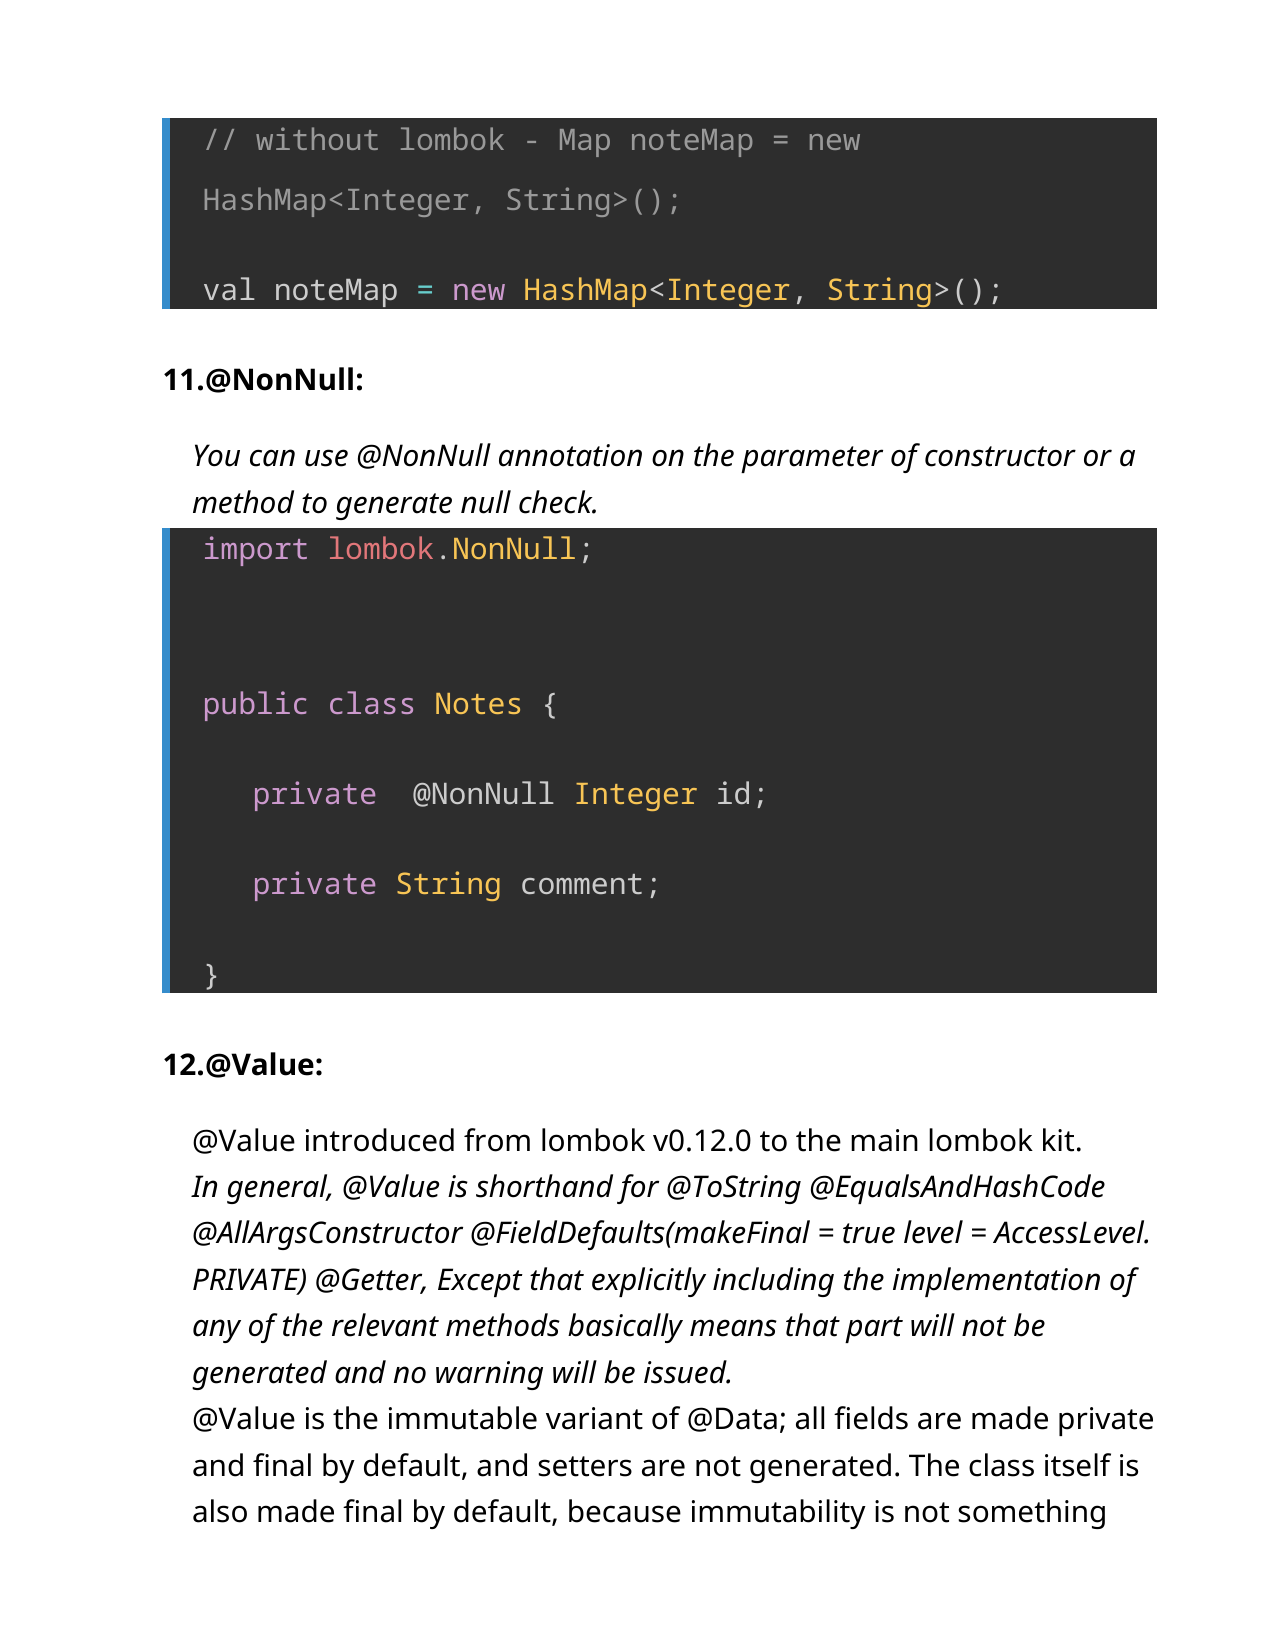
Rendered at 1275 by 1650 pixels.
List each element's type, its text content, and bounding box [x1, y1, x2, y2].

list @Value is the immutable variant of @Data; all fields are made private and final by default, and setters are not generated. The class itself is also made final by default, because immutability is not something [162, 1398, 1157, 1531]
list public class Notes { [170, 683, 1157, 723]
list import lombok.NonNull; [170, 528, 1157, 568]
list @Value introduced from lombok v0.12.0 to the main lombok kit. [162, 1119, 1157, 1159]
list private String comment; [170, 863, 1157, 903]
list val noteMap = new HashMap<Integer, String>(); [170, 269, 1157, 309]
list @Value: [162, 1043, 1157, 1084]
list private @NonNull Integer id; [170, 773, 1157, 813]
list } [170, 953, 1157, 993]
list You can use @NonNull annotation on the parameter of constructor or a method to generate null check. [162, 435, 1157, 522]
list In general, @Value is shorthand for @ToString @EqualsAndHashCode @AllArgsConstructor @FieldDefaults(makeFinal = true level = AccessLevel. PRIVATE) @Getter, Except that explicitly including the implementation of any of the relevant methods basically means that part will not be generated and no warning will be issued. [162, 1166, 1157, 1392]
list @NonNull: [162, 359, 1157, 399]
list // without lombok - Map noteMap = new HashMap<Integer, String>(); [170, 118, 1157, 219]
